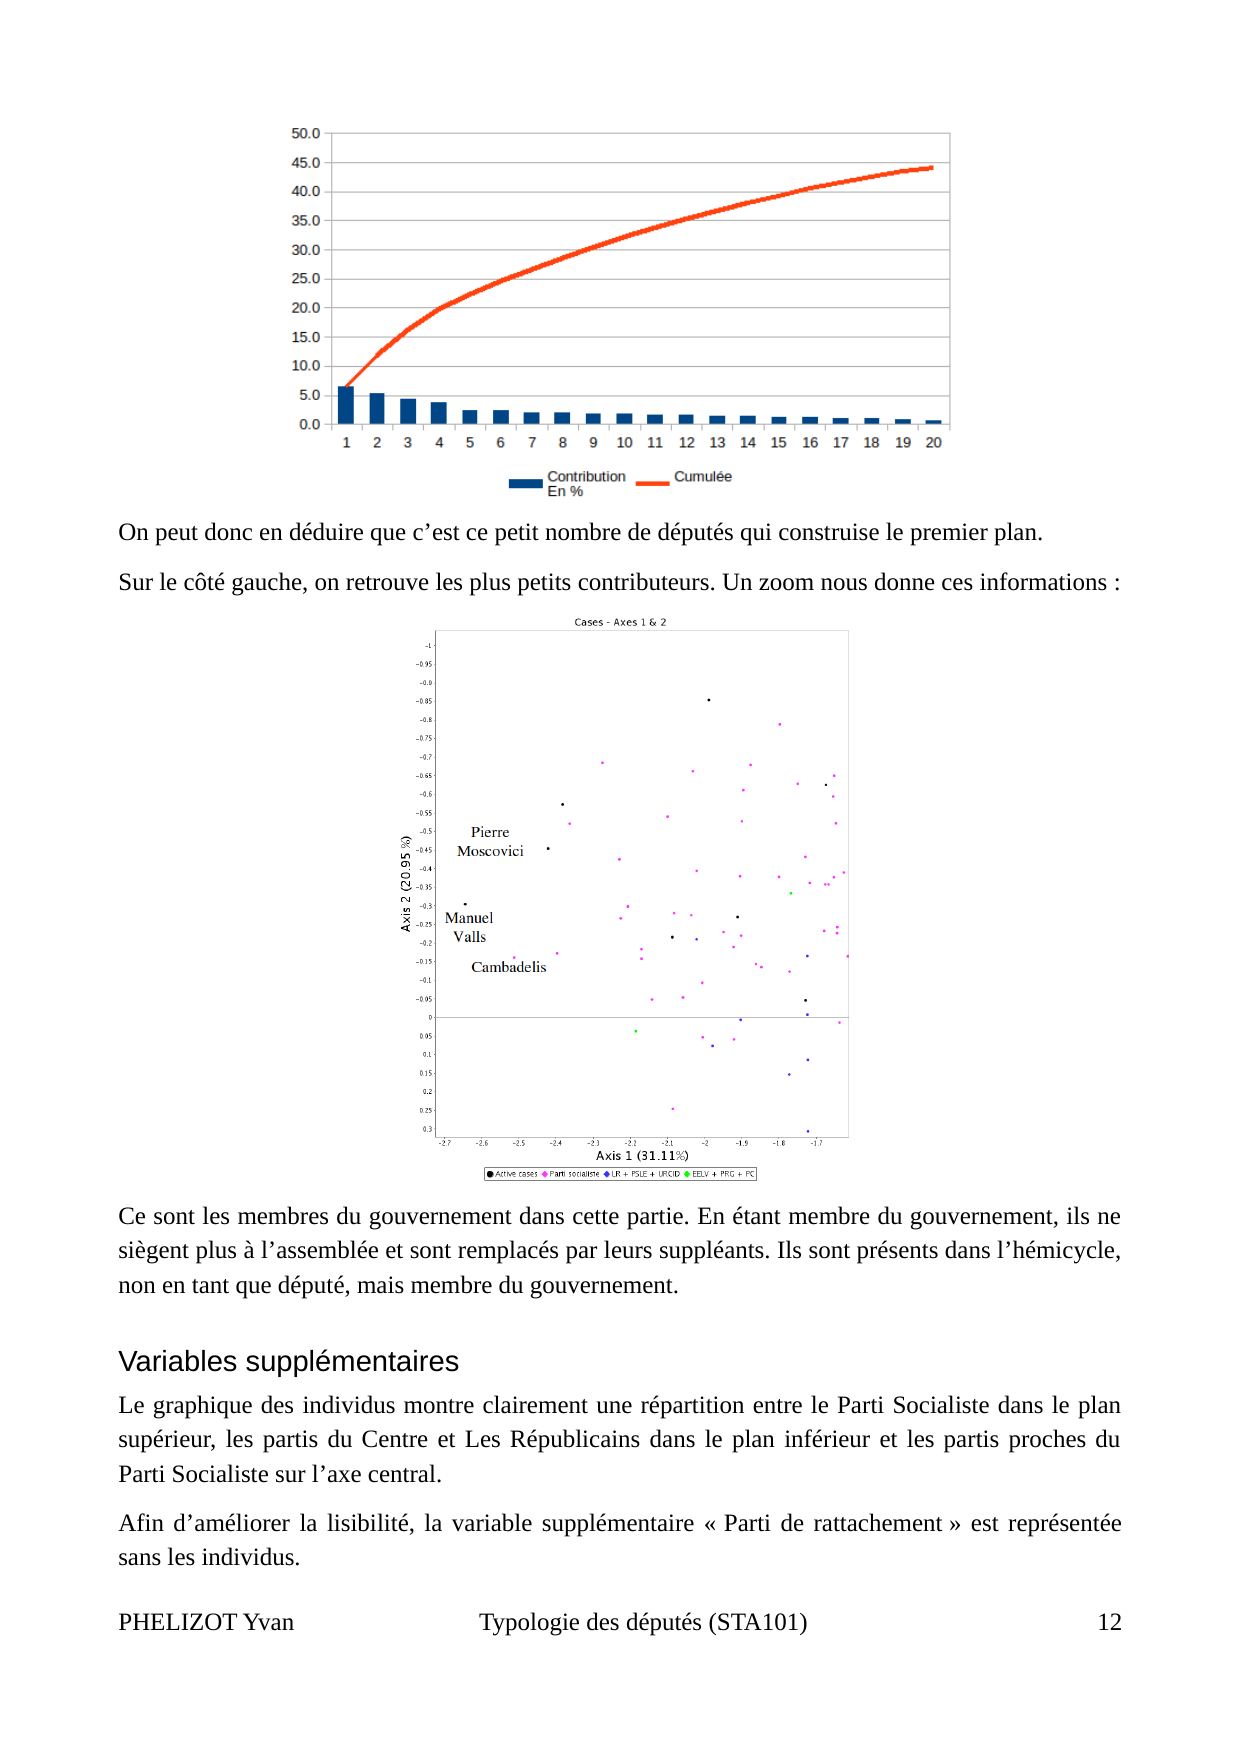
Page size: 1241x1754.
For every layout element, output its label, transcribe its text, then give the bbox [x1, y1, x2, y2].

text Le graphique des individus montre clairement une répartition entre le Parti Socialiste dans le plan supérieur, les partis du Centre et Les Républicains dans le plan inférieur et les partis proches du Parti Socialiste sur l’axe central. [118, 1390, 1122, 1488]
text Afin d’améliorer la lisibilité, la variable supplémentaire « Parti de rattachement » est représentée sans les individus. [118, 1508, 1122, 1571]
picture [371, 615, 870, 1181]
text On peut donc en déduire que c’est ce petit nombre de députés qui construise le premier plan. [118, 517, 1122, 546]
text Ce sont les membres du gouvernement dans cette partie. En étant membre du gouvernement, ils ne siègent plus à l’assemblée et sont remplacés par leurs suppléants. Ils sont présents dans l’hémicycle, non en tant que député, mais membre du gouvernement. [118, 1201, 1122, 1298]
subtitle Variables supplémentaires [118, 1344, 1122, 1377]
picture [278, 118, 963, 503]
text Sur le côté gauche, on retrouve les plus petits contributeurs. Un zoom nous donne ces informations : [118, 567, 1122, 595]
